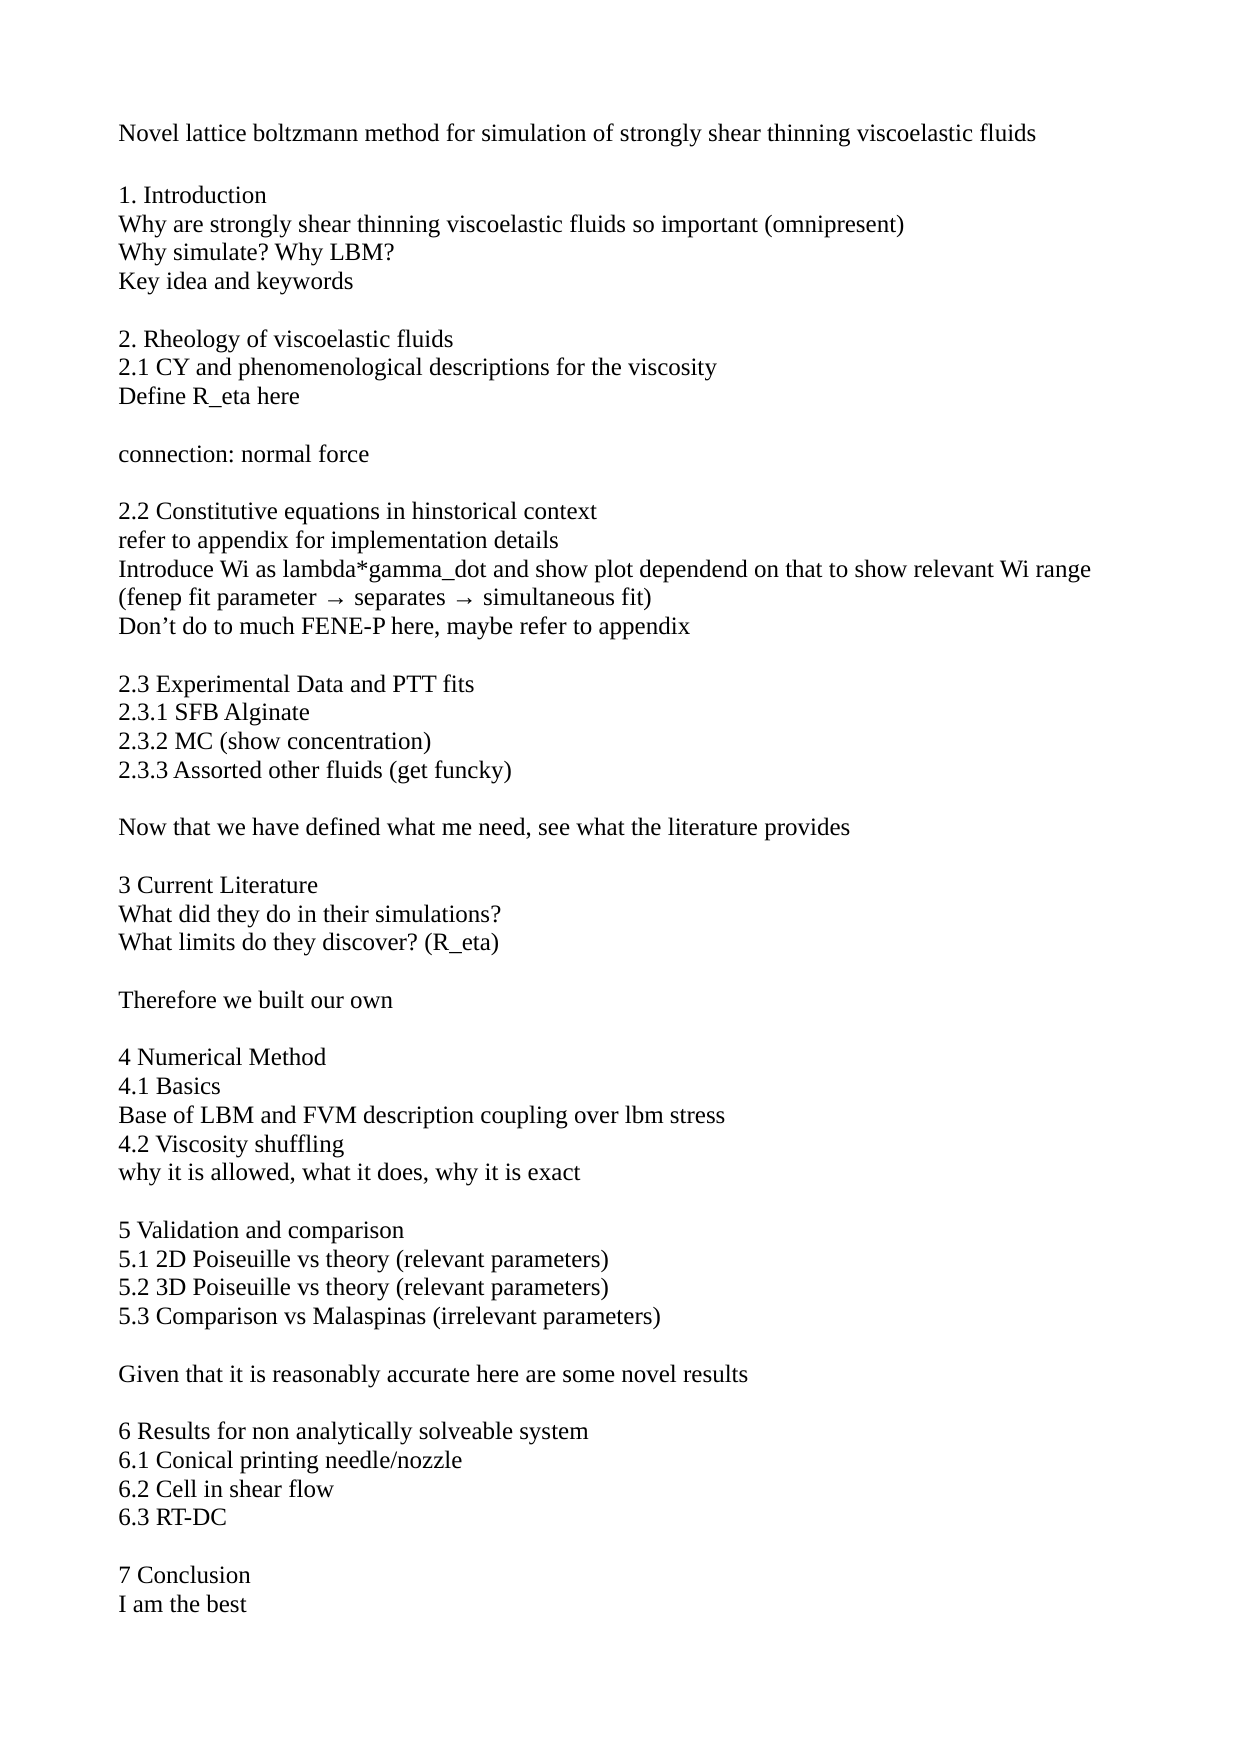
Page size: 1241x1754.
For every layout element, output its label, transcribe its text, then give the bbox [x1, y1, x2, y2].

text 5 Validation and comparison 5.1 2D Poiseuille vs theory (relevant parameters) [118, 1215, 1122, 1272]
text Don’t do to much FENE-P here, maybe refer to appendix [118, 611, 1122, 640]
text Given that it is reasonably accurate here are some novel results 6 Results for non analytically solveable system [118, 1330, 1122, 1445]
text 2.3.3 Assorted other fluids (get funcky) [118, 755, 1122, 784]
text Novel lattice boltzmann method for simulation of strongly shear thinning viscoelastic fluids [118, 118, 1122, 147]
text 2.3.1 SFB Alginate [118, 697, 1122, 726]
text Therefore we built our own [118, 956, 1122, 1042]
text Introduce Wi as lambda*gamma_dot and show plot dependend on that to show relevant Wi range (fenep fit parameter → separates → simultaneous fit) [118, 554, 1122, 611]
text 2.1 CY and phenomenological descriptions for the viscosity Define R_eta here [118, 352, 1122, 439]
text 1. Introduction [118, 180, 1122, 209]
text 4 Numerical Method [118, 1042, 1122, 1071]
text Why are strongly shear thinning viscoelastic fluids so important (omnipresent) Why simulate? Why LBM? Key idea and keywords [118, 209, 1122, 295]
text 6.1 Conical printing needle/nozzle [118, 1445, 1122, 1474]
text 3 Current Literature What did they do in their simulations? What limits do they discover? (R_eta) [118, 870, 1122, 956]
text 2.2 Constitutive equations in hinstorical context [118, 496, 1122, 525]
text 2.3.2 MC (show concentration) [118, 726, 1122, 755]
text 5.2 3D Poiseuille vs theory (relevant parameters) 5.3 Comparison vs Malaspinas (irrelevant parameters) [118, 1272, 1122, 1330]
text 4.2 Viscosity shuffling [118, 1129, 1122, 1157]
text 4.1 Basics Base of LBM and FVM description coupling over lbm stress [118, 1071, 1122, 1129]
text 2. Rheology of viscoelastic fluids [118, 324, 1122, 352]
text connection: normal force [118, 439, 1122, 467]
text Now that we have defined what me need, see what the literature provides [118, 812, 1122, 841]
text 2.3 Experimental Data and PTT fits [118, 669, 1122, 697]
text why it is allowed, what it does, why it is exact [118, 1157, 1122, 1186]
text refer to appendix for implementation details [118, 525, 1122, 554]
text 6.2 Cell in shear flow 6.3 RT-DC 7 Conclusion I am the best [118, 1474, 1122, 1617]
